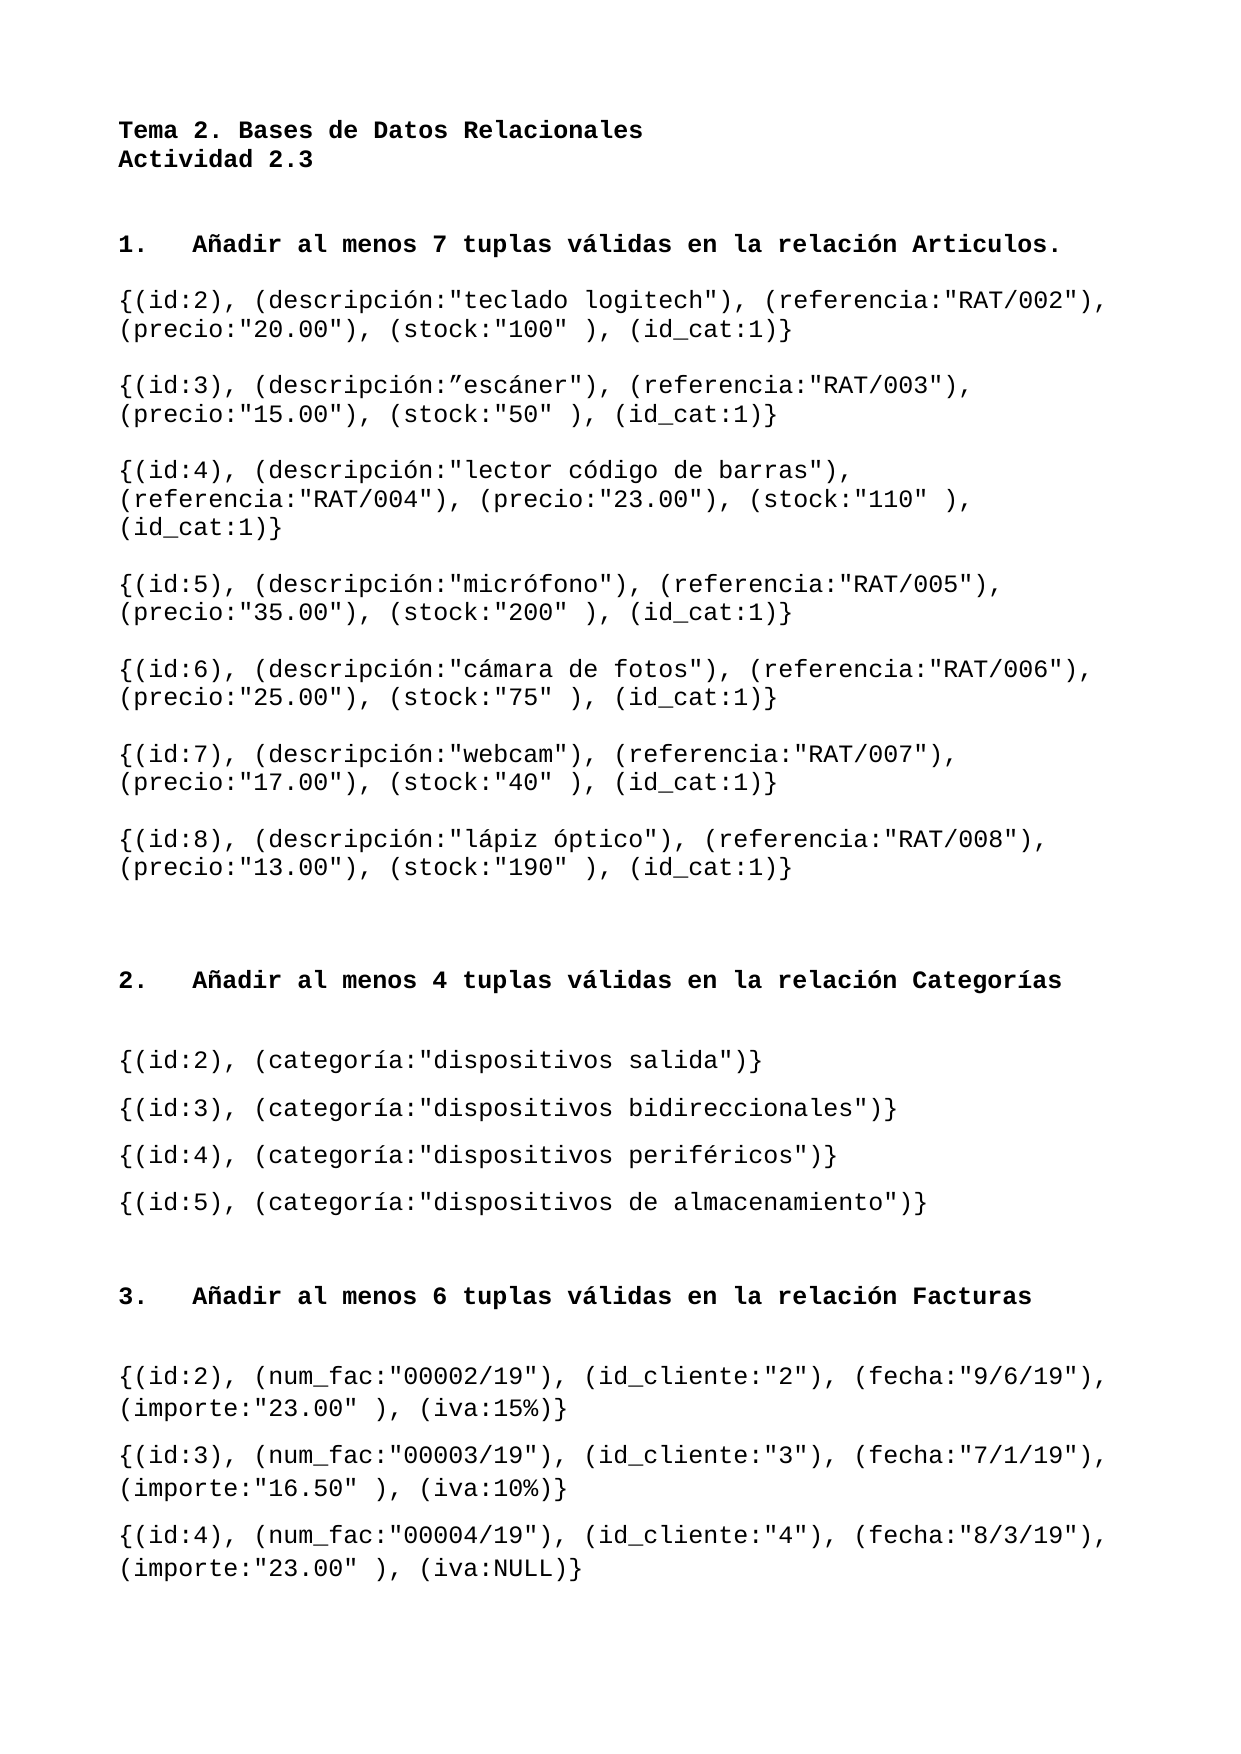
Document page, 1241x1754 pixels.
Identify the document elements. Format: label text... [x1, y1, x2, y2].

text {(id:3), (descripción:”escáner"), (referencia:"RAT/003"), (precio:"15.00"), (stock:"50" ), (id_cat:1)} [118, 373, 1122, 430]
text {(id:2), (descripción:"teclado logitech"), (referencia:"RAT/002"), (precio:"20.00"), (stock:"100" ), (id_cat:1)} [118, 288, 1122, 345]
text 1. Añadir al menos 7 tuplas válidas en la relación Articulos. [118, 231, 1122, 260]
text {(id:6), (descripción:"cámara de fotos"), (referencia:"RAT/006"), (precio:"25.00"), (stock:"75" ), (id_cat:1)} [118, 656, 1122, 713]
text Tema 2. Bases de Datos Relacionales [118, 118, 1122, 146]
text 3. Añadir al menos 6 tuplas válidas en la relación Facturas [118, 1283, 1122, 1312]
text {(id:2), (num_fac:"00002/19"), (id_cliente:"2"), (fecha:"9/6/19"), (importe:"23.00" ), (iva:15%)} [118, 1331, 1122, 1424]
text {(id:3), (categoría:"dispositivos bidireccionales")} [118, 1095, 1122, 1123]
text {(id:5), (descripción:"micrófono"), (referencia:"RAT/005"), (precio:"35.00"), (stock:"200" ), (id_cat:1)} [118, 571, 1122, 628]
text {(id:4), (descripción:"lector código de barras"), (referencia:"RAT/004"), (precio:"23.00"), (stock:"110" ), (id_cat:1)} [118, 458, 1122, 543]
text {(id:2), (categoría:"dispositivos salida")} [118, 1015, 1122, 1076]
text {(id:4), (categoría:"dispositivos periféricos")} [118, 1142, 1122, 1171]
text {(id:8), (descripción:"lápiz óptico"), (referencia:"RAT/008"), (precio:"13.00"), (stock:"190" ), (id_cat:1)} [118, 826, 1122, 883]
text {(id:4), (num_fac:"00004/19"), (id_cliente:"4"), (fecha:"8/3/19"), (importe:"23.00" ), (iva:NULL)} [118, 1523, 1122, 1583]
text {(id:3), (num_fac:"00003/19"), (id_cliente:"3"), (fecha:"7/1/19"), (importe:"16.50" ), (iva:10%)} [118, 1443, 1122, 1504]
text Actividad 2.3 [118, 146, 1122, 175]
text {(id:7), (descripción:"webcam"), (referencia:"RAT/007"), (precio:"17.00"), (stock:"40" ), (id_cat:1)} [118, 741, 1122, 798]
text {(id:5), (categoría:"dispositivos de almacenamiento")} [118, 1189, 1122, 1218]
text 2. Añadir al menos 4 tuplas válidas en la relación Categorías [118, 968, 1122, 996]
